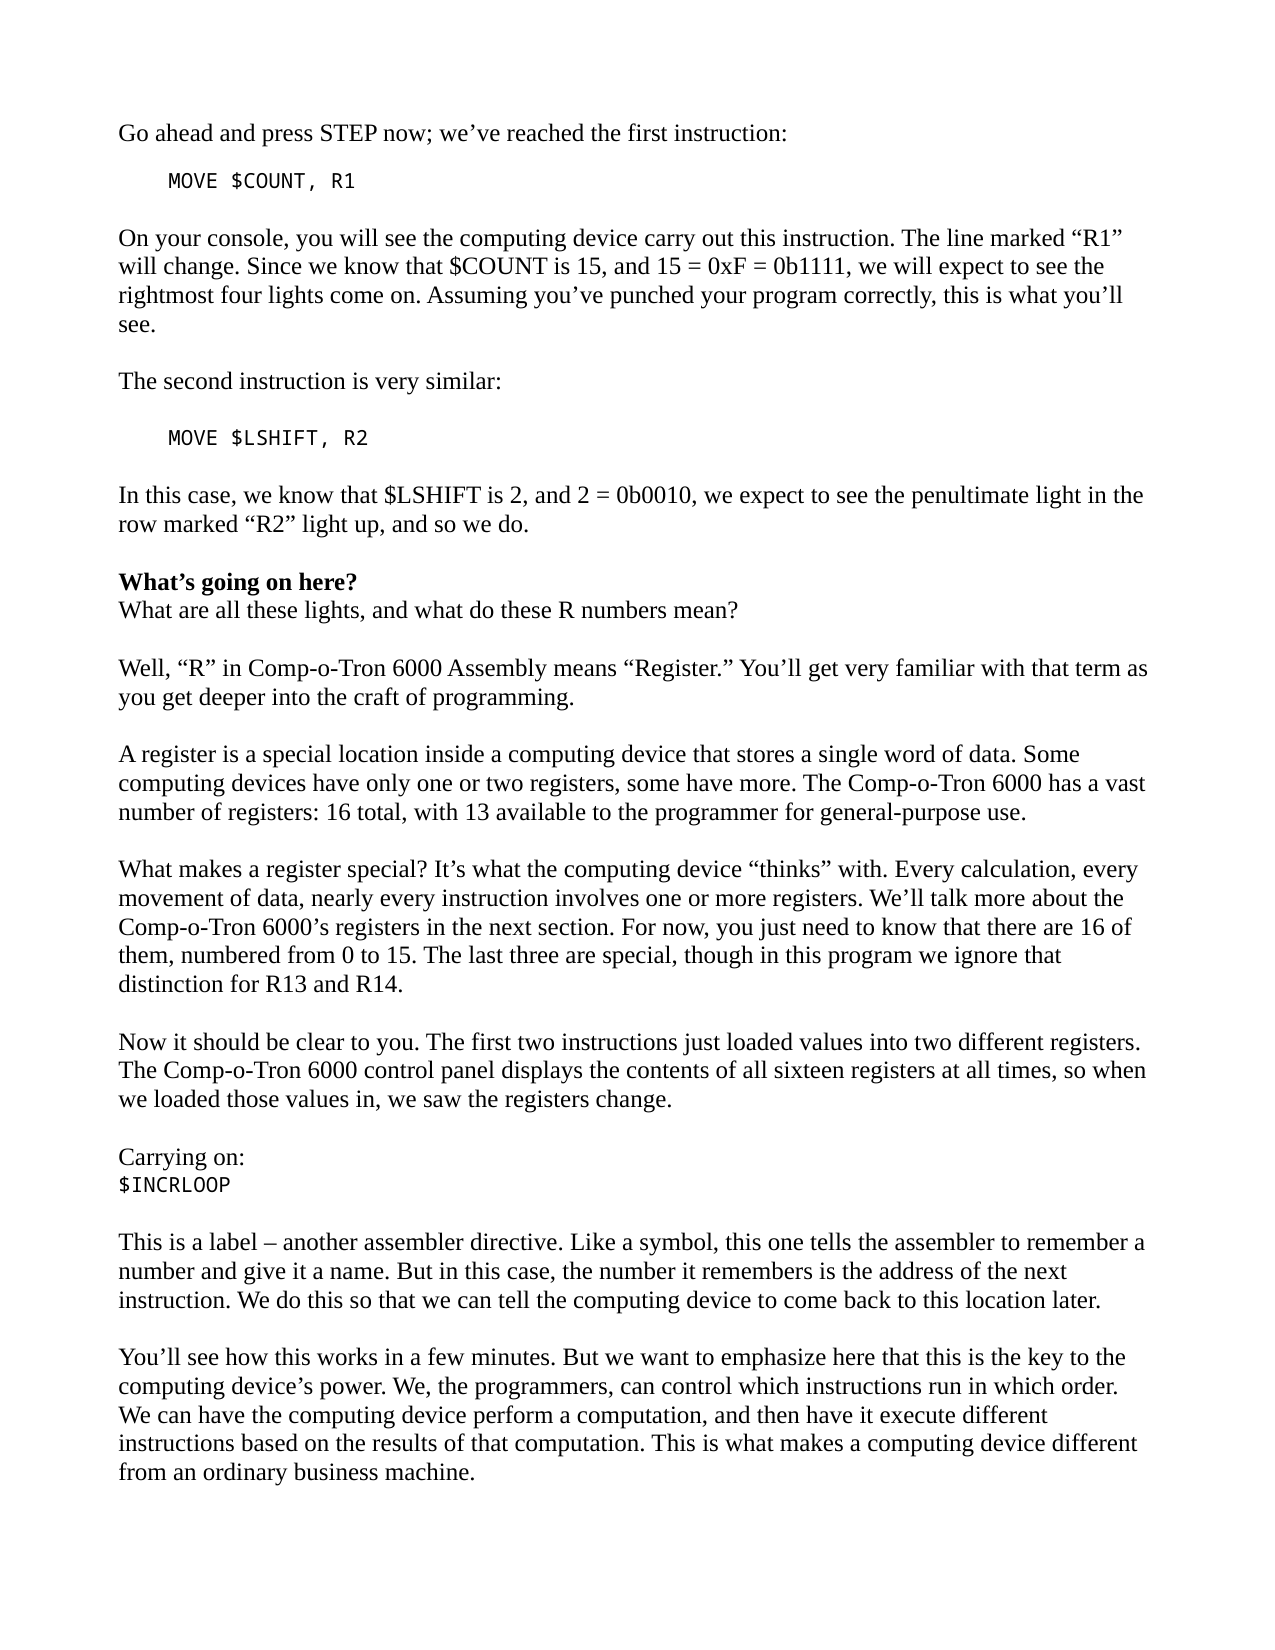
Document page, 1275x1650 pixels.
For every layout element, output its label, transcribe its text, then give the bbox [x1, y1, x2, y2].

text Carrying on: [118, 1142, 1157, 1170]
text The second instruction is very similar: [118, 366, 1157, 395]
text What’s going on here? [118, 567, 1157, 595]
text What makes a register special? It’s what the computing device “thinks” with. Every calculation, every movement of data, nearly every instruction involves one or more registers. We’ll talk more about the Comp-o-Tron 6000’s registers in the next section. For now, you just need to know that there are 16 of them, numbered from 0 to 15. The last three are special, though in this program we ignore that distinction for R13 and R14. [118, 854, 1157, 998]
text MOVE $LSHIFT, R2 [118, 423, 1157, 452]
text You’ll see how this works in a few minutes. But we want to emphasize here that this is the key to the computing device’s power. We, the programmers, can control which instructions run in which order. We can have the computing device perform a computation, and then have it execute different instructions based on the results of that computation. This is what makes a computing device different from an ordinary business machine. [118, 1342, 1157, 1486]
text Well, “R” in Comp-o-Tron 6000 Assembly means “Register.” You’ll get very familiar with that term as you get deeper into the craft of programming. [118, 653, 1157, 710]
text What are all these lights, and what do these R numbers mean? [118, 595, 1157, 624]
text On your console, you will see the computing device carry out this instruction. The line marked “R1” will change. Since we know that $COUNT is 15, and 15 = 0xF = 0b1111, we will expect to see the rightmost four lights come on. Assuming you’ve punched your program correctly, this is what you’ll see. [118, 223, 1157, 338]
text Now it should be clear to you. The first two instructions just loaded values into two different registers. The Comp-o-Tron 6000 control panel displays the contents of all sixteen registers at all times, so when we loaded those values in, we saw the registers change. [118, 1027, 1157, 1113]
text Go ahead and press STEP now; we’ve reached the first instruction: [118, 118, 1157, 147]
text $INCRLOOP [118, 1170, 1157, 1199]
text A register is a special location inside a computing device that stores a single word of data. Some computing devices have only one or two registers, some have more. The Comp-o-Tron 6000 has a vast number of registers: 16 total, with 13 available to the programmer for general-purpose use. [118, 739, 1157, 825]
text MOVE $COUNT, R1 [118, 166, 1157, 194]
text This is a label – another assembler directive. Like a symbol, this one tells the assembler to remember a number and give it a name. But in this case, the number it remembers is the address of the next instruction. We do this so that we can tell the computing device to come back to this location later. [118, 1227, 1157, 1313]
text In this case, we know that $LSHIFT is 2, and 2 = 0b0010, we expect to see the penultimate light in the row marked “R2” light up, and so we do. [118, 480, 1157, 538]
